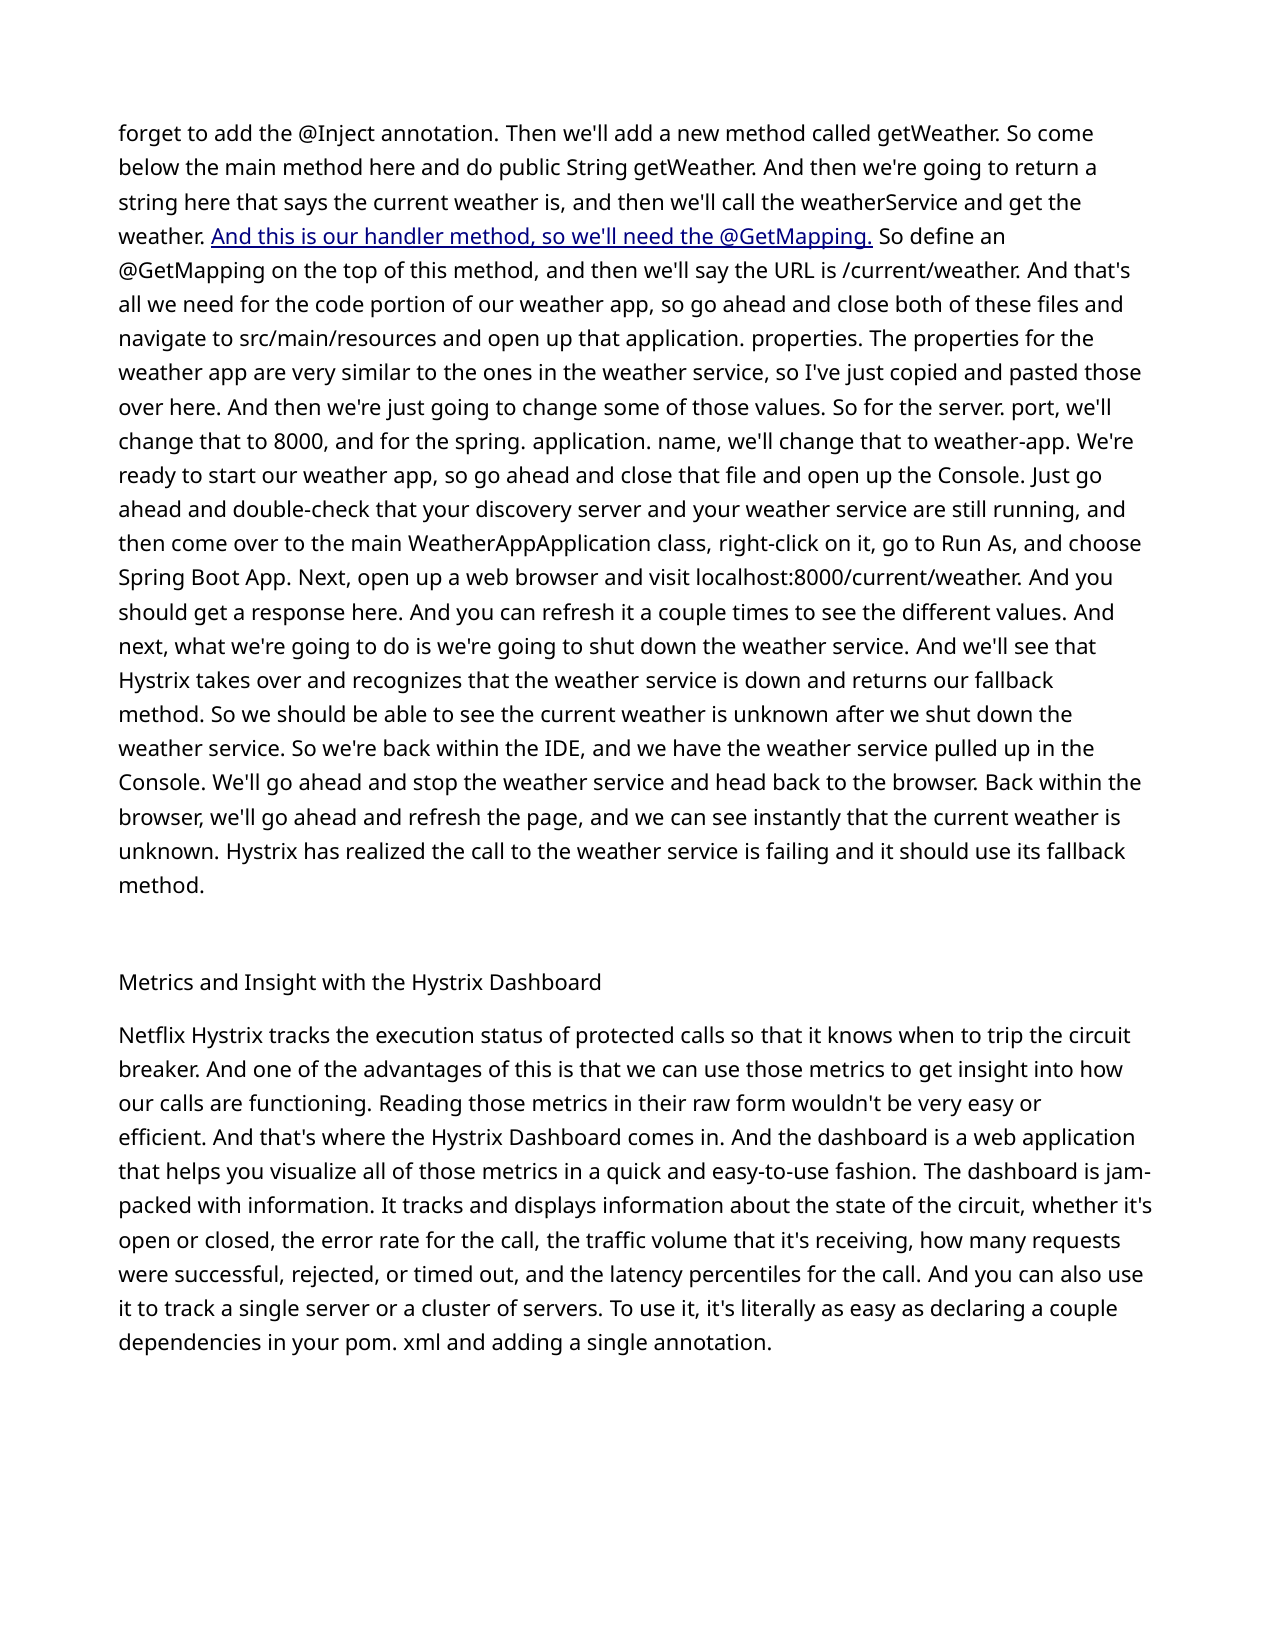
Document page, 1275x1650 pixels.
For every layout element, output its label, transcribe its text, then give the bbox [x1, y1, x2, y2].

text Netflix Hystrix tracks the execution status of protected calls so that it knows when to trip the circuit breaker. And one of the advantages of this is that we can use those metrics to get insight into how our calls are functioning. Reading those metrics in their raw form wouldn't be very easy or efficient. And that's where the Hystrix Dashboard comes in. And the dashboard is a web application that helps you visualize all of those metrics in a quick and easy-to-use fashion. The dashboard is jam-packed with information. It tracks and displays information about the state of the circuit, whether it's open or closed, the error rate for the call, the traffic volume that it's receiving, how many requests were successful, rejected, or timed out, and the latency percentiles for the call. And you can also use it to track a single server or a cluster of servers. To use it, it's literally as easy as declaring a couple dependencies in your pom. xml and adding a single annotation. [118, 1020, 1157, 1357]
text forget to add the @Inject annotation. Then we'll add a new method called getWeather. So come below the main method here and do public String getWeather. And then we're going to return a string here that says the current weather is, and then we'll call the weatherService and get the weather. And this is our handler method, so we'll need the @GetMapping. So define an @GetMapping on the top of this method, and then we'll say the URL is /current/weather. And that's all we need for the code portion of our weather app, so go ahead and close both of these files and navigate to src/main/resources and open up that application. properties. The properties for the weather app are very similar to the ones in the weather service, so I've just copied and pasted those over here. And then we're just going to change some of those values. So for the server. port, we'll change that to 8000, and for the spring. application. name, we'll change that to weather-app. We're ready to start our weather app, so go ahead and close that file and open up the Console. Just go ahead and double-check that your discovery server and your weather service are still running, and then come over to the main WeatherAppApplication class, right-click on it, go to Run As, and choose Spring Boot App. Next, open up a web browser and visit localhost:8000/current/weather. And you should get a response here. And you can refresh it a couple times to see the different values. And next, what we're going to do is we're going to shut down the weather service. And we'll see that Hystrix takes over and recognizes that the weather service is down and returns our fallback method. So we should be able to see the current weather is unknown after we shut down the weather service. So we're back within the IDE, and we have the weather service pulled up in the Console. We'll go ahead and stop the weather service and head back to the browser. Back within the browser, we'll go ahead and refresh the page, and we can see instantly that the current weather is unknown. Hystrix has realized the call to the weather service is failing and it should use its fallback method. [118, 118, 1157, 899]
subtitle Metrics and Insight with the Hystrix Dashboard [118, 966, 1157, 996]
